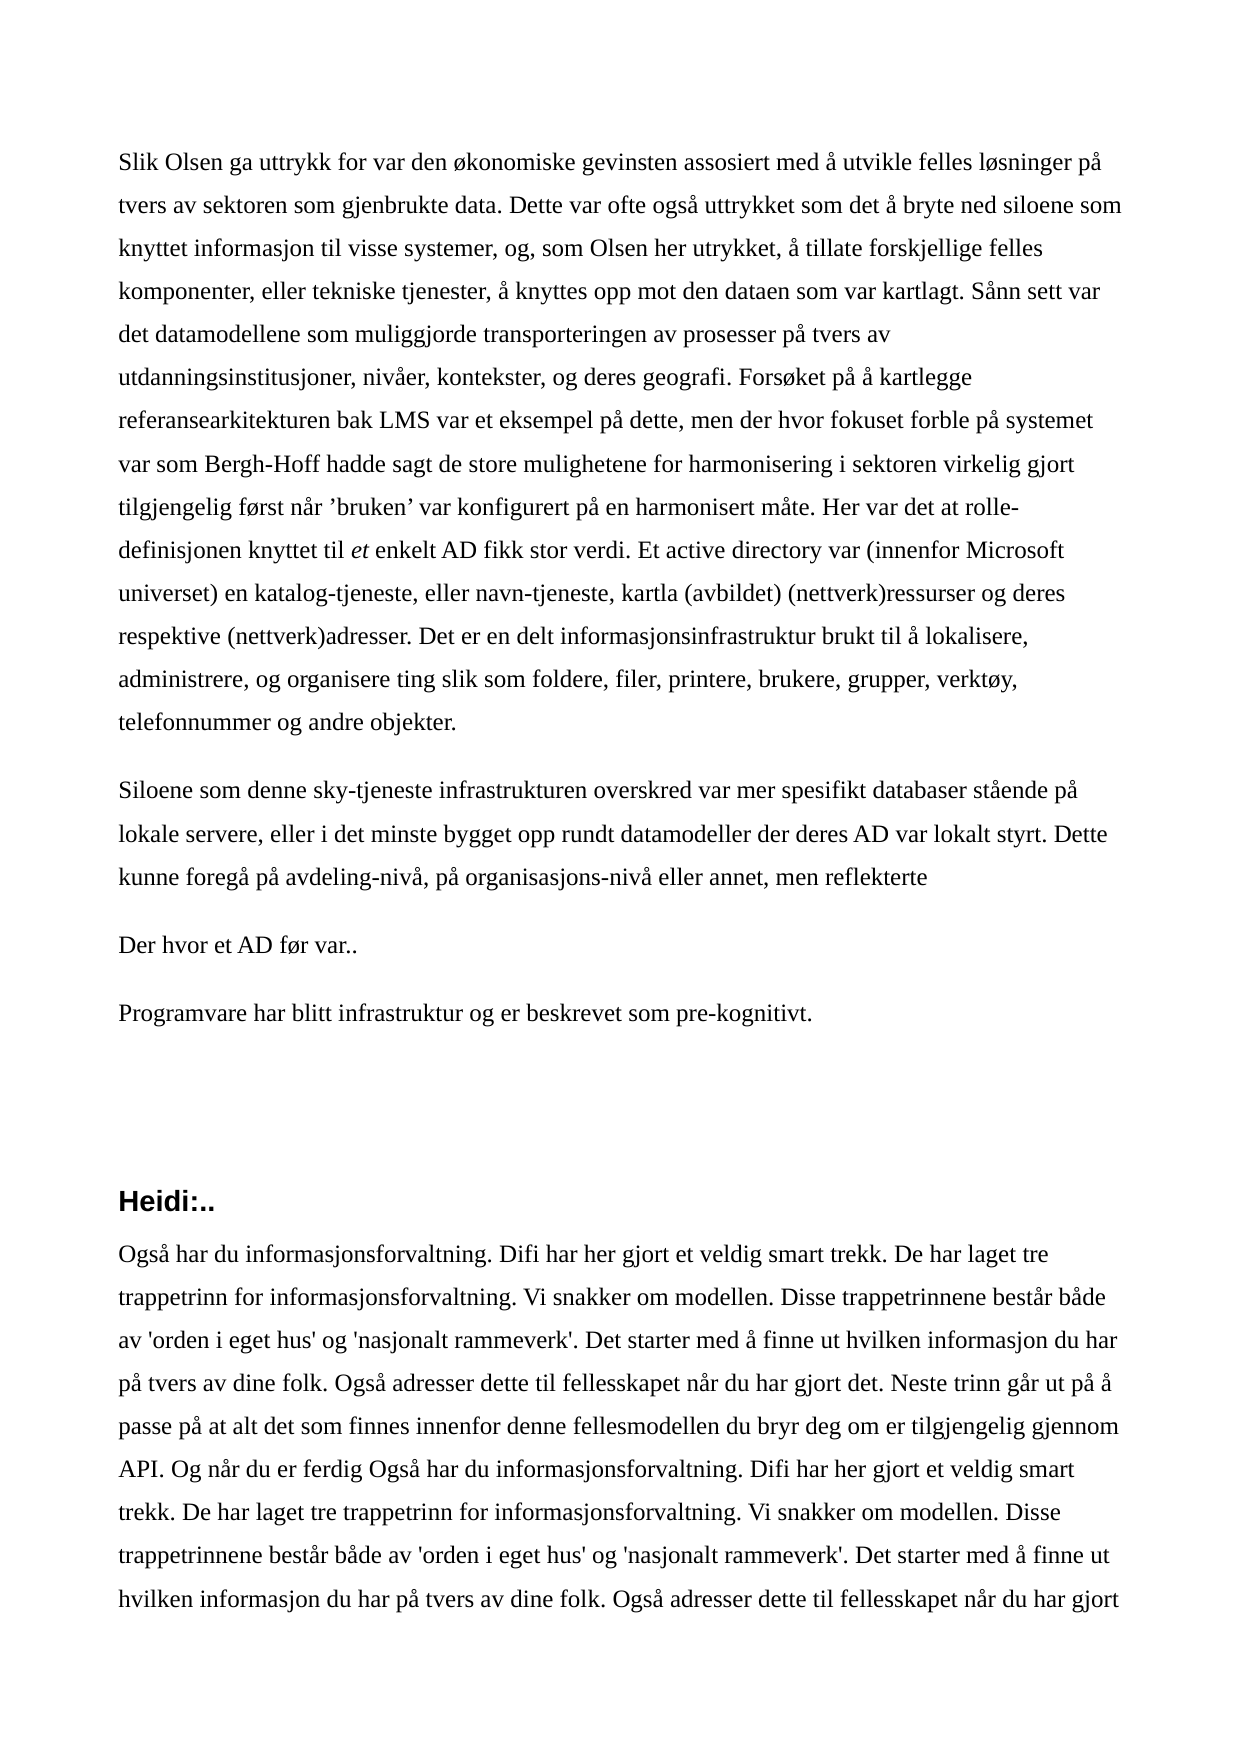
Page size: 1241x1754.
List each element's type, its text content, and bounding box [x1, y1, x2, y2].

text Slik Olsen ga uttrykk for var den økonomiske gevinsten assosiert med å utvikle felles løsninger på tvers av sektoren som gjenbrukte data. Dette var ofte også uttrykket som det å bryte ned siloene som knyttet informasjon til visse systemer, og, som Olsen her utrykket, å tillate forskjellige felles komponenter, eller tekniske tjenester, å knyttes opp mot den dataen som var kartlagt. Sånn sett var det datamodellene som muliggjorde transporteringen av prosesser på tvers av utdanningsinstitusjoner, nivåer, kontekster, og deres geografi. Forsøket på å kartlegge referansearkitekturen bak LMS var et eksempel på dette, men der hvor fokuset forble på systemet var som Bergh-Hoff hadde sagt de store mulighetene for harmonisering i sektoren virkelig gjort tilgjengelig først når ’bruken’ var konfigurert på en harmonisert måte. Her var det at rolle-definisjonen knyttet til et enkelt AD fikk stor verdi. Et active directory var (innenfor Microsoft universet) en katalog-tjeneste, eller navn-tjeneste, kartla (avbildet) (nettverk)ressurser og deres respektive (nettverk)adresser. Det er en delt informasjonsinfrastruktur brukt til å lokalisere, administrere, og organisere ting slik som foldere, filer, printere, brukere, grupper, verktøy, telefonnummer og andre objekter. [118, 147, 1122, 736]
subtitle Heidi:.. [118, 1184, 1122, 1218]
text Siloene som denne sky-tjeneste infrastrukturen overskred var mer spesifikt databaser stående på lokale servere, eller i det minste bygget opp rundt datamodeller der deres AD var lokalt styrt. Dette kunne foregå på avdeling-nivå, på organisasjons-nivå eller annet, men reflekterte [118, 776, 1122, 891]
text Der hvor et AD før var.. [118, 930, 1122, 959]
text Også har du informasjonsforvaltning. Difi har her gjort et veldig smart trekk. De har laget tre trappetrinn for informasjonsforvaltning. Vi snakker om modellen. Disse trappetrinnene består både av 'orden i eget hus' og 'nasjonalt rammeverk'. Det starter med å finne ut hvilken informasjon du har på tvers av dine folk. Også adresser dette til fellesskapet når du har gjort det. Neste trinn går ut på å passe på at alt det som finnes innenfor denne fellesmodellen du bryr deg om er tilgjengelig gjennom API. Og når du er ferdig Også har du informasjonsforvaltning. Difi har her gjort et veldig smart trekk. De har laget tre trappetrinn for informasjonsforvaltning. Vi snakker om modellen. Disse trappetrinnene består både av 'orden i eget hus' og 'nasjonalt rammeverk'. Det starter med å finne ut hvilken informasjon du har på tvers av dine folk. Også adresser dette til fellesskapet når du har gjort [118, 1239, 1122, 1612]
text Programvare har blitt infrastruktur og er beskrevet som pre-kognitivt. [118, 998, 1122, 1027]
